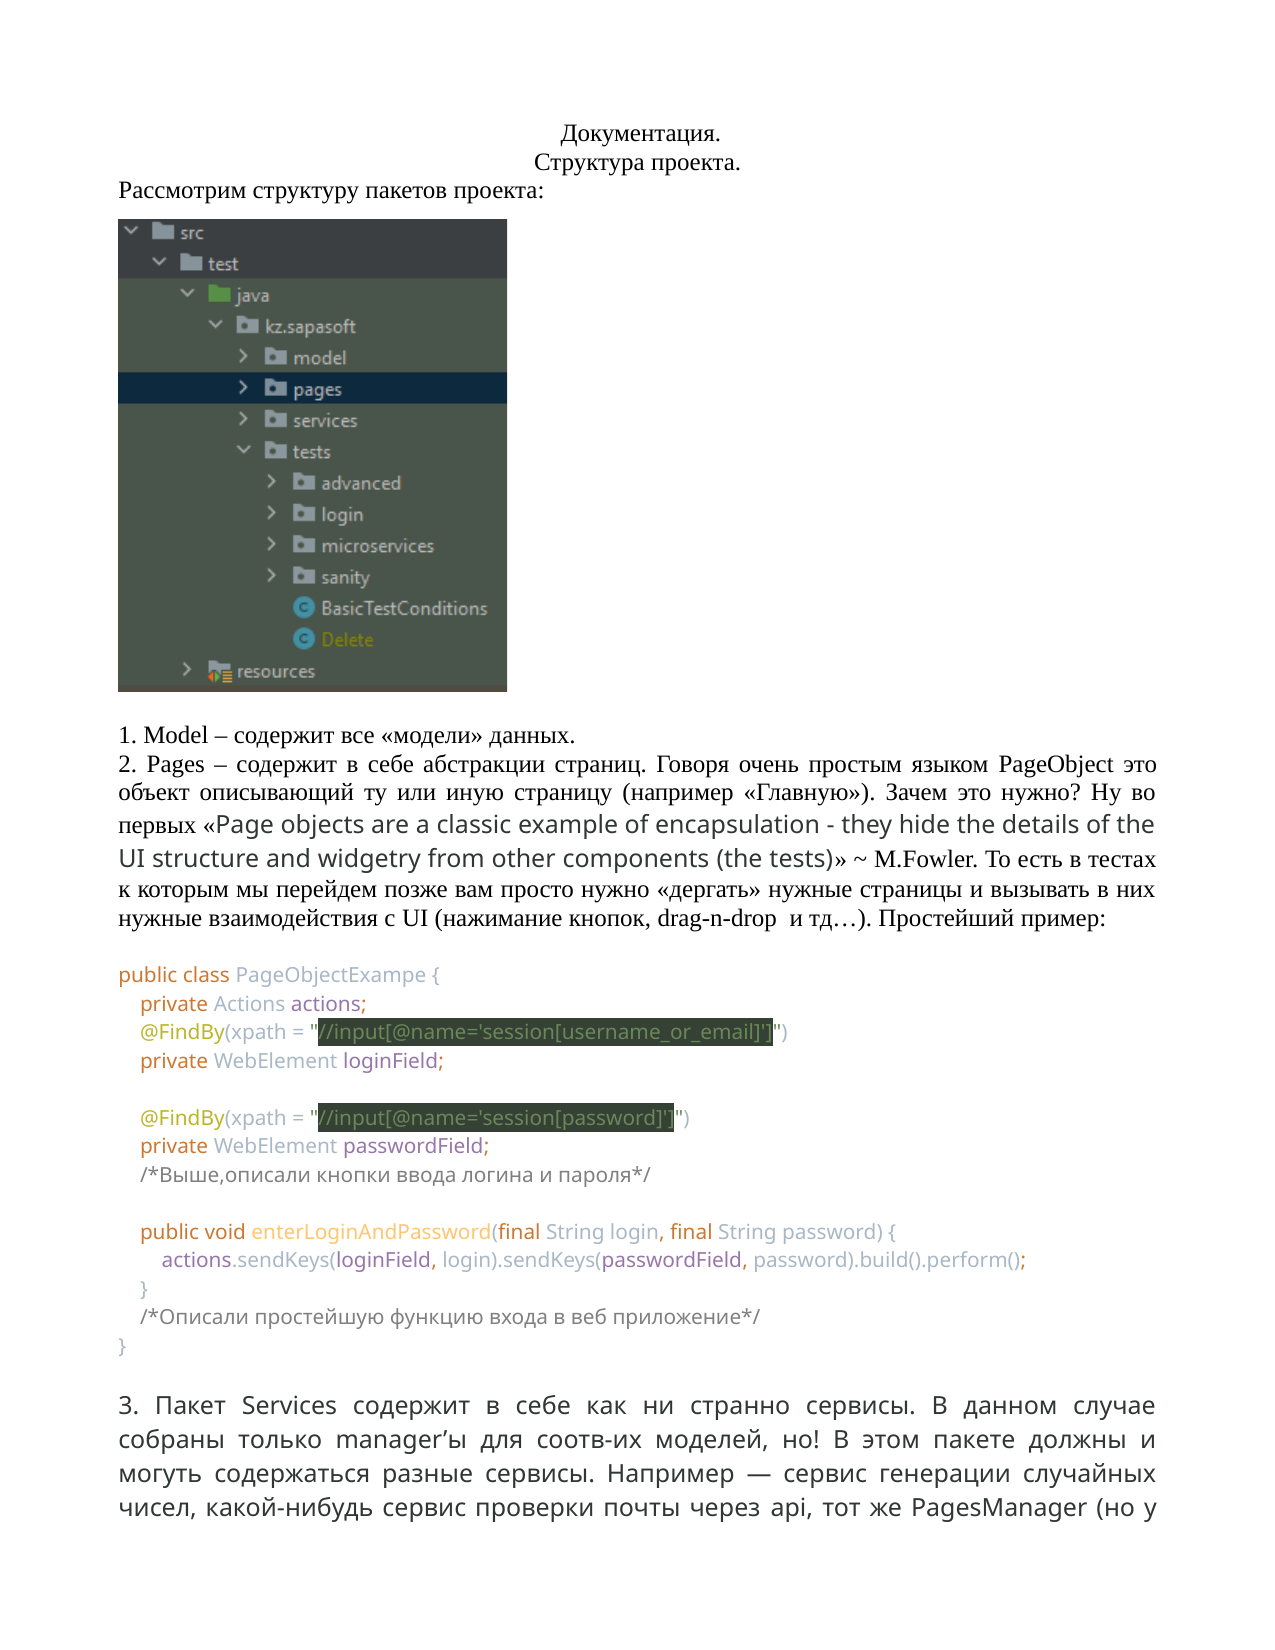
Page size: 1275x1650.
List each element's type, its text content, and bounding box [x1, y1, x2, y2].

text 3. Пакет Services содержит в себе как ни странно сервисы. В данном случае собраны только manager’ы для соотв-их моделей, но! В этом пакете должны и могуть содержаться разные сервисы. Например — сервис генерации случайных чисел, какой-нибудь сервис проверки почты через api, тот же PagesManager (но у [118, 1388, 1157, 1524]
text public class PageObjectExampe { private Actions actions; @FindBy(xpath = "//input[@name='session[username_or_email]']") private WebElement loginField; @FindBy(xpath = "//input[@name='session[password]']") private WebElement passwordField; /*Выше,описали кнопки ввода логина и пароля*/ public void enterLoginAndPassword(final String login, final String password) { actions.sendKeys(loginField, login).sendKeys(passwordField, password).build().perform(); } /*Описали простейшую функцию входа в веб приложение*/ } [118, 961, 1157, 1359]
text Документация. [118, 118, 1157, 147]
text 1. Model – содержит все «модели» данных. [118, 720, 1157, 749]
text 2. Pages – содержит в себе абстракции страниц. Говоря очень простым языком PageObject это объект описывающий ту или иную страницу (например «Главную»). Зачем это нужно? Ну во первых «Page objects are a classic example of encapsulation - they hide the details of the UI structure and widgetry from other components (the tests)» ~ M.Fowler. То есть в тестах к которым мы перейдем позже вам просто нужно «дергать» нужные страницы и вызывать в них нужные взаимодействия с UI (нажимание кнопок, drag-n-drop и тд…). Простейший пример: [118, 749, 1157, 932]
text Структура проекта. [118, 147, 1157, 176]
text Рассмотрим структуру пакетов проекта: [118, 176, 1157, 204]
picture [118, 219, 508, 692]
